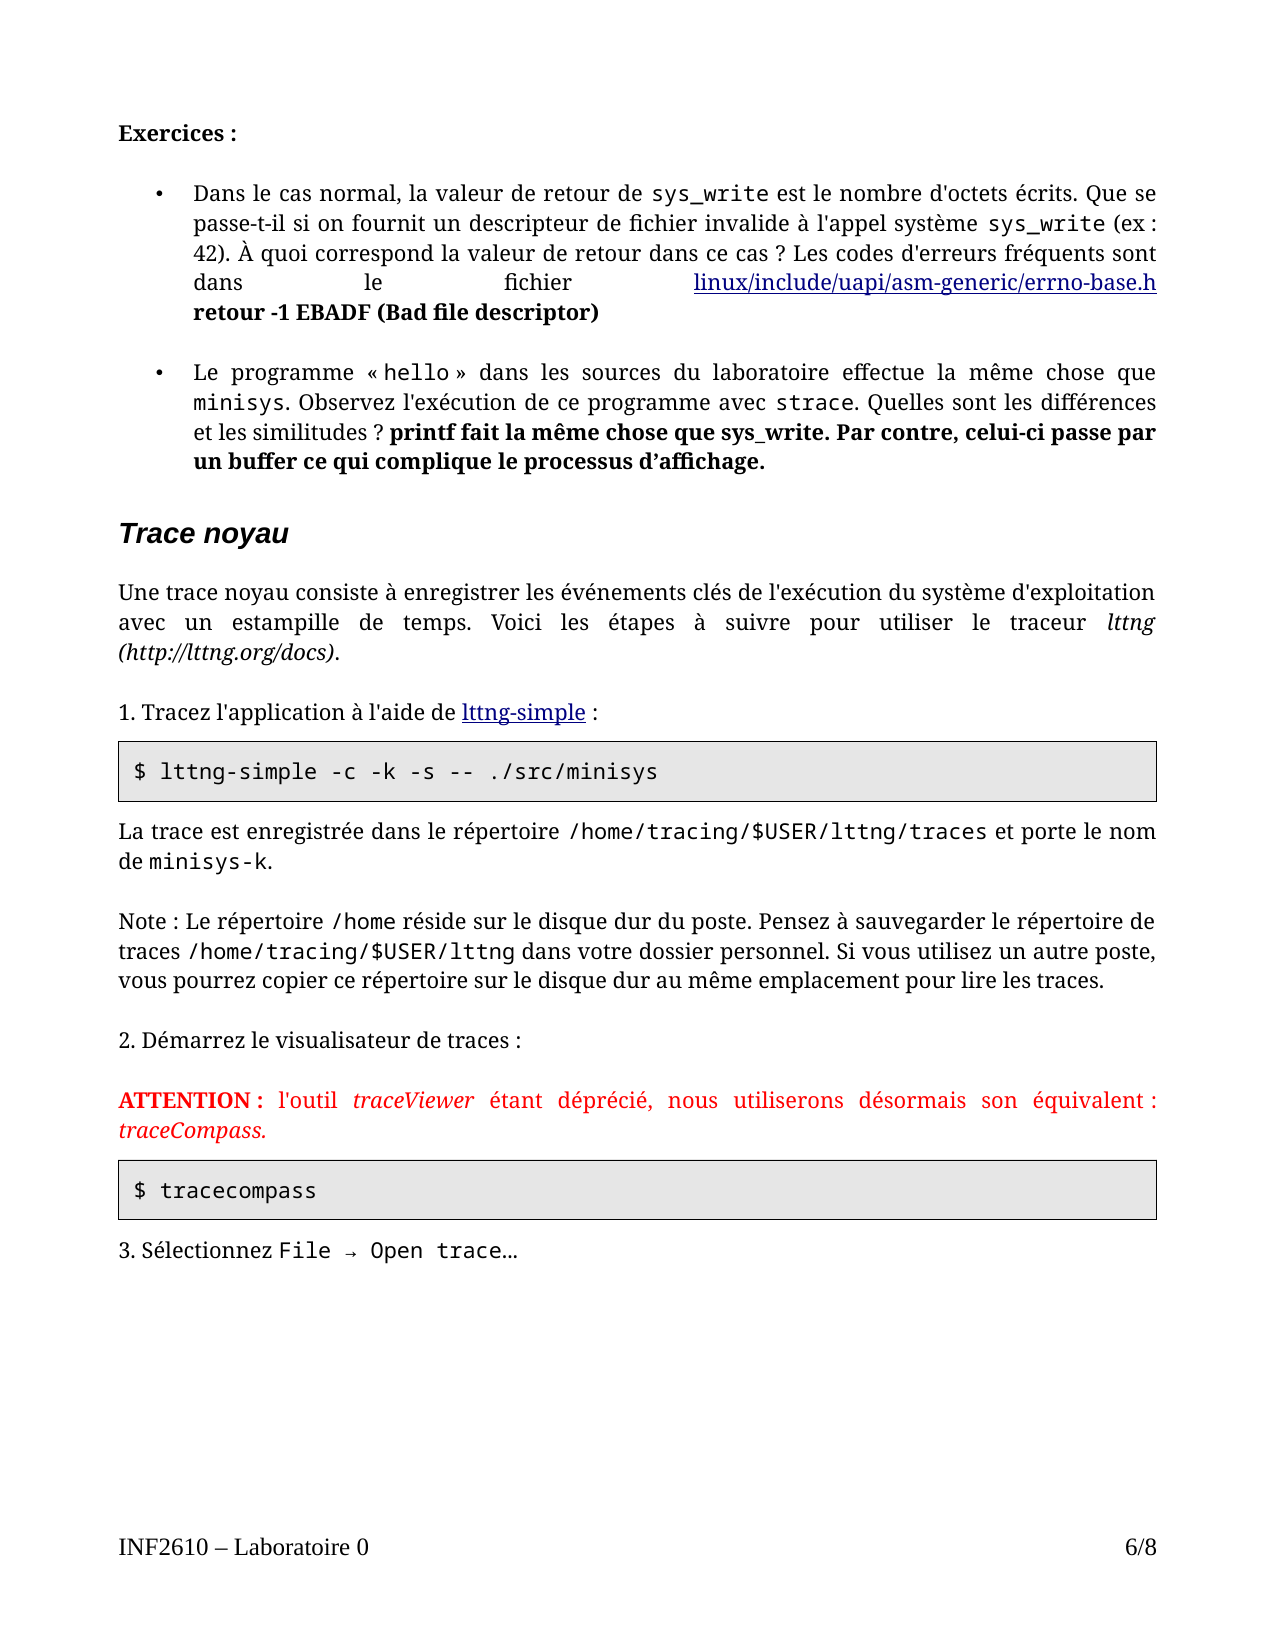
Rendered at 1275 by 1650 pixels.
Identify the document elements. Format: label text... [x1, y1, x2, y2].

text 3. Sélectionnez File → Open trace... [118, 1234, 1157, 1264]
text Une trace noyau consiste à enregistrer les événements clés de l'exécution du système d'exploitation avec un estampille de temps. Voici les étapes à suivre pour utiliser le traceur lttng (http://lttng.org/docs). [118, 577, 1157, 666]
text 2. Démarrez le visualisateur de traces : [118, 1025, 1157, 1055]
text ATTENTION : l'outil traceViewer étant déprécié, nous utiliserons désormais son équivalent : traceCompass. [118, 1085, 1157, 1144]
subtitle Trace noyau [118, 516, 1157, 549]
text 1. Tracez l'application à l'aide de lttng-simple : [118, 696, 1157, 726]
text $ tracecompass [119, 1161, 1156, 1219]
list Le programme « hello » dans les sources du laboratoire effectue la même chose que minisys. Observez l'exécution de ce programme avec strace. Quelles sont les différences et les similitudes ? printf fait la même chose que sys_write. Par contre, celui-ci passe par un buffer ce qui complique le processus d’affichage. [156, 357, 1157, 476]
text Note : Le répertoire /home réside sur le disque dur du poste. Pensez à sauvegarder le répertoire de traces /home/tracing/$USER/lttng dans votre dossier personnel. Si vous utilisez un autre poste, vous pourrez copier ce répertoire sur le disque dur au même emplacement pour lire les traces. [118, 906, 1157, 995]
text La trace est enregistrée dans le répertoire /home/tracing/$USER/lttng/traces et porte le nom de minisys-k. [118, 816, 1157, 876]
text $ lttng-simple -c -k -s -- ./src/minisys [119, 742, 1156, 801]
text Exercices : [118, 118, 1157, 148]
list Dans le cas normal, la valeur de retour de sys_write est le nombre d'octets écrits. Que se passe-t-il si on fournit un descripteur de fichier invalide à l'appel système sys_write (ex : 42). À quoi correspond la valeur de retour dans ce cas ? Les codes d'erreurs fréquents sont dans le fichier linux/include/uapi/asm-generic/errno-base.h retour -1 EBADF (Bad file descriptor) [156, 178, 1157, 327]
